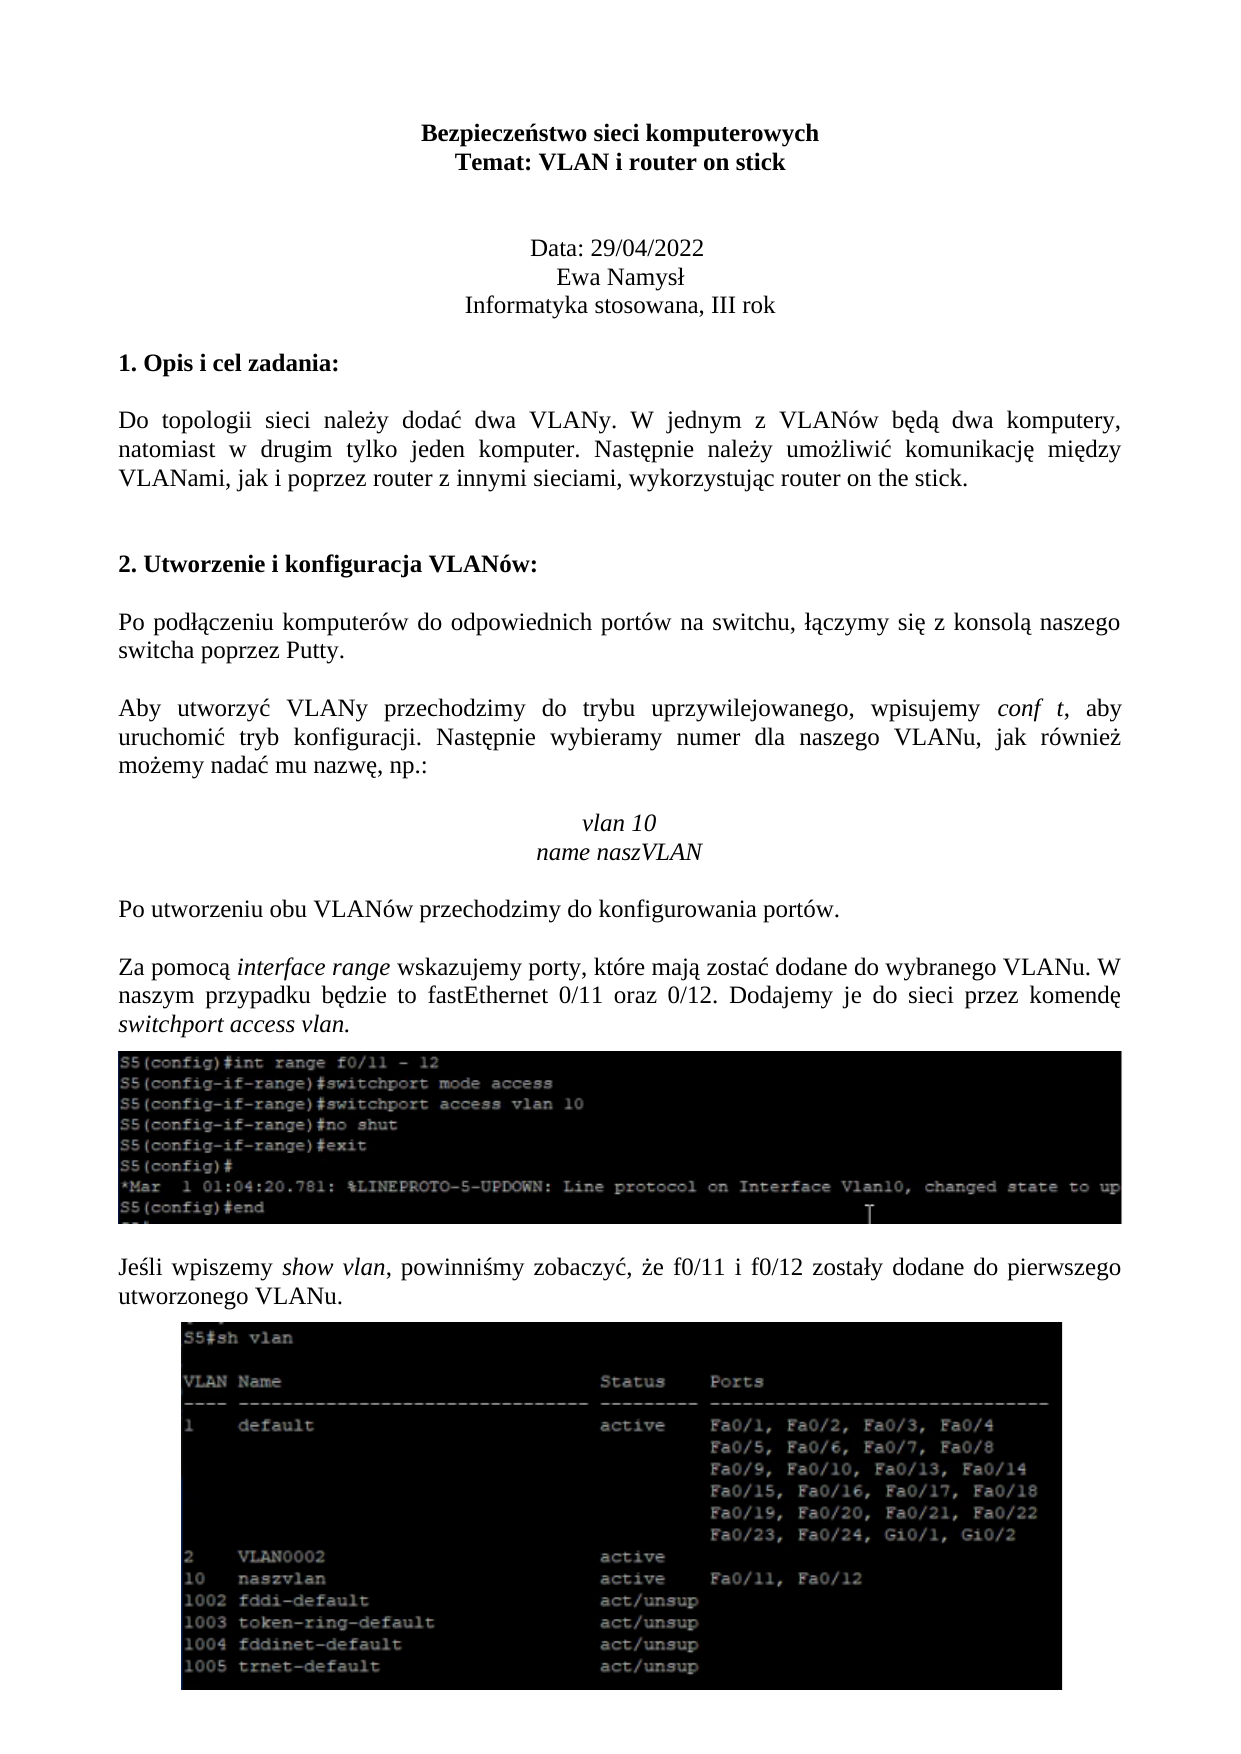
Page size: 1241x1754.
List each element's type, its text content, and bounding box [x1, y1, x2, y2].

text Za pomocą interface range wskazujemy porty, które mają zostać dodane do wybranego VLANu. W naszym przypadku będzie to fastEthernet 0/11 oraz 0/12. Dodajemy je do sieci przez komendę switchport access vlan. [118, 952, 1122, 1038]
text Do topologii sieci należy dodać dwa VLANy. W jednym z VLANów będą dwa komputery, natomiast w drugim tylko jeden komputer. Następnie należy umożliwić komunikację między VLANami, jak i poprzez router z innymi sieciami, wykorzystując router on the stick. [118, 406, 1122, 492]
picture [181, 1322, 1063, 1690]
text Informatyka stosowana, III rok [118, 291, 1122, 319]
text Data: 29/04/2022 [118, 233, 1122, 262]
text vlan 10 [118, 808, 1122, 837]
text Temat: VLAN i router on stick [118, 147, 1122, 176]
text Aby utworzyć VLANy przechodzimy do trybu uprzywilejowanego, wpisujemy conf t, aby uruchomić tryb konfiguracji. Następnie wybieramy numer dla naszego VLANu, jak również możemy nadać mu nazwę, np.: [118, 693, 1122, 779]
text name naszVLAN [118, 837, 1122, 866]
text Ewa Namysł [118, 262, 1122, 291]
text 1. Opis i cel zadania: [118, 348, 1122, 377]
picture [118, 1051, 1123, 1224]
text Po podłączeniu komputerów do odpowiednich portów na switchu, łączymy się z konsolą naszego switcha poprzez Putty. [118, 607, 1122, 664]
text Jeśli wpiszemy show vlan, powinniśmy zobaczyć, że f0/11 i f0/12 zostały dodane do pierwszego utworzonego VLANu. [118, 1252, 1122, 1310]
text 2. Utworzenie i konfiguracja VLANów: [118, 549, 1122, 578]
text Po utworzeniu obu VLANów przechodzimy do konfigurowania portów. [118, 894, 1122, 923]
text Bezpieczeństwo sieci komputerowych [118, 118, 1122, 147]
